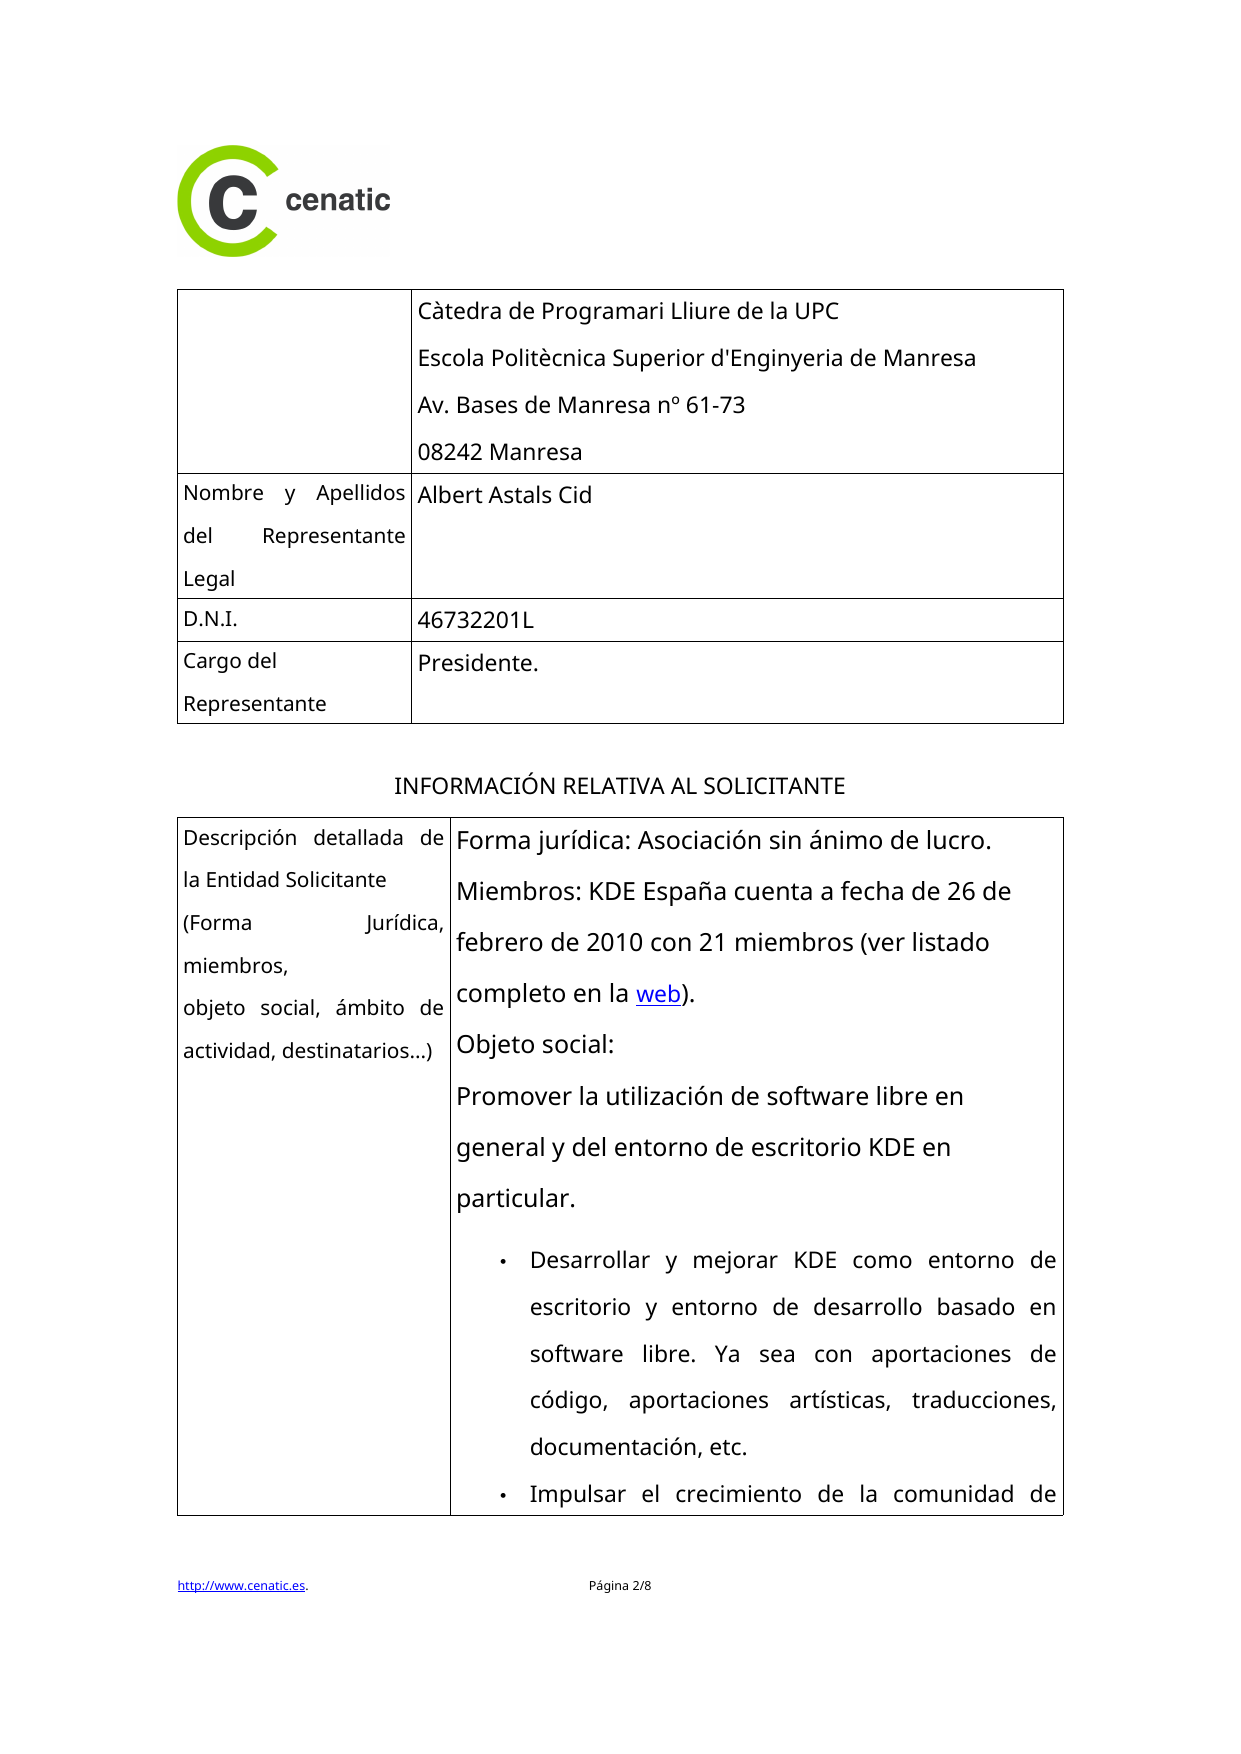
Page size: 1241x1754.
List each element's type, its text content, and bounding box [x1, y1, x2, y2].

table_cell Nombre y Apellidos del Representante Legal [178, 474, 411, 598]
table_cell Càtedra de Programari Lliure de la UPC Escola Politècnica Superior d'Enginyeria de Manresa Av. Bases de Manresa nº 61-73 08242 Manresa [412, 290, 1063, 473]
text INFORMACIÓN RELATIVA AL SOLICITANTE [177, 770, 1063, 802]
table_cell Presidente. [412, 642, 1063, 723]
table_cell [178, 290, 411, 473]
table_cell Cargo del Representante [178, 642, 411, 723]
table_cell Albert Astals Cid [412, 474, 1063, 598]
table_header Forma jurídica: Asociación sin ánimo de lucro. Miembros: KDE España cuenta a fecha de 26 de febrero de 2010 con 21 miembros (ver listado completo en la web). Objeto social: Promover la utilización de software libre en general y del entorno de escritorio KDE en particular. Desarrollar y mejorar KDE como entorno de escritorio y entorno de desarrollo basado en software libre. Ya sea con aportaciones de código, aportaciones artísticas, traducciones, documentación, etc. Impulsar el crecimiento de la comunidad de [451, 818, 1063, 1515]
table_cell D.N.I. [178, 599, 411, 641]
table_cell 46732201L [412, 599, 1063, 641]
picture [177, 145, 390, 257]
table_header Descripción detallada de la Entidad Solicitante (Forma Jurídica, miembros, objeto social, ámbito de actividad, destinatarios...) [178, 818, 450, 1515]
